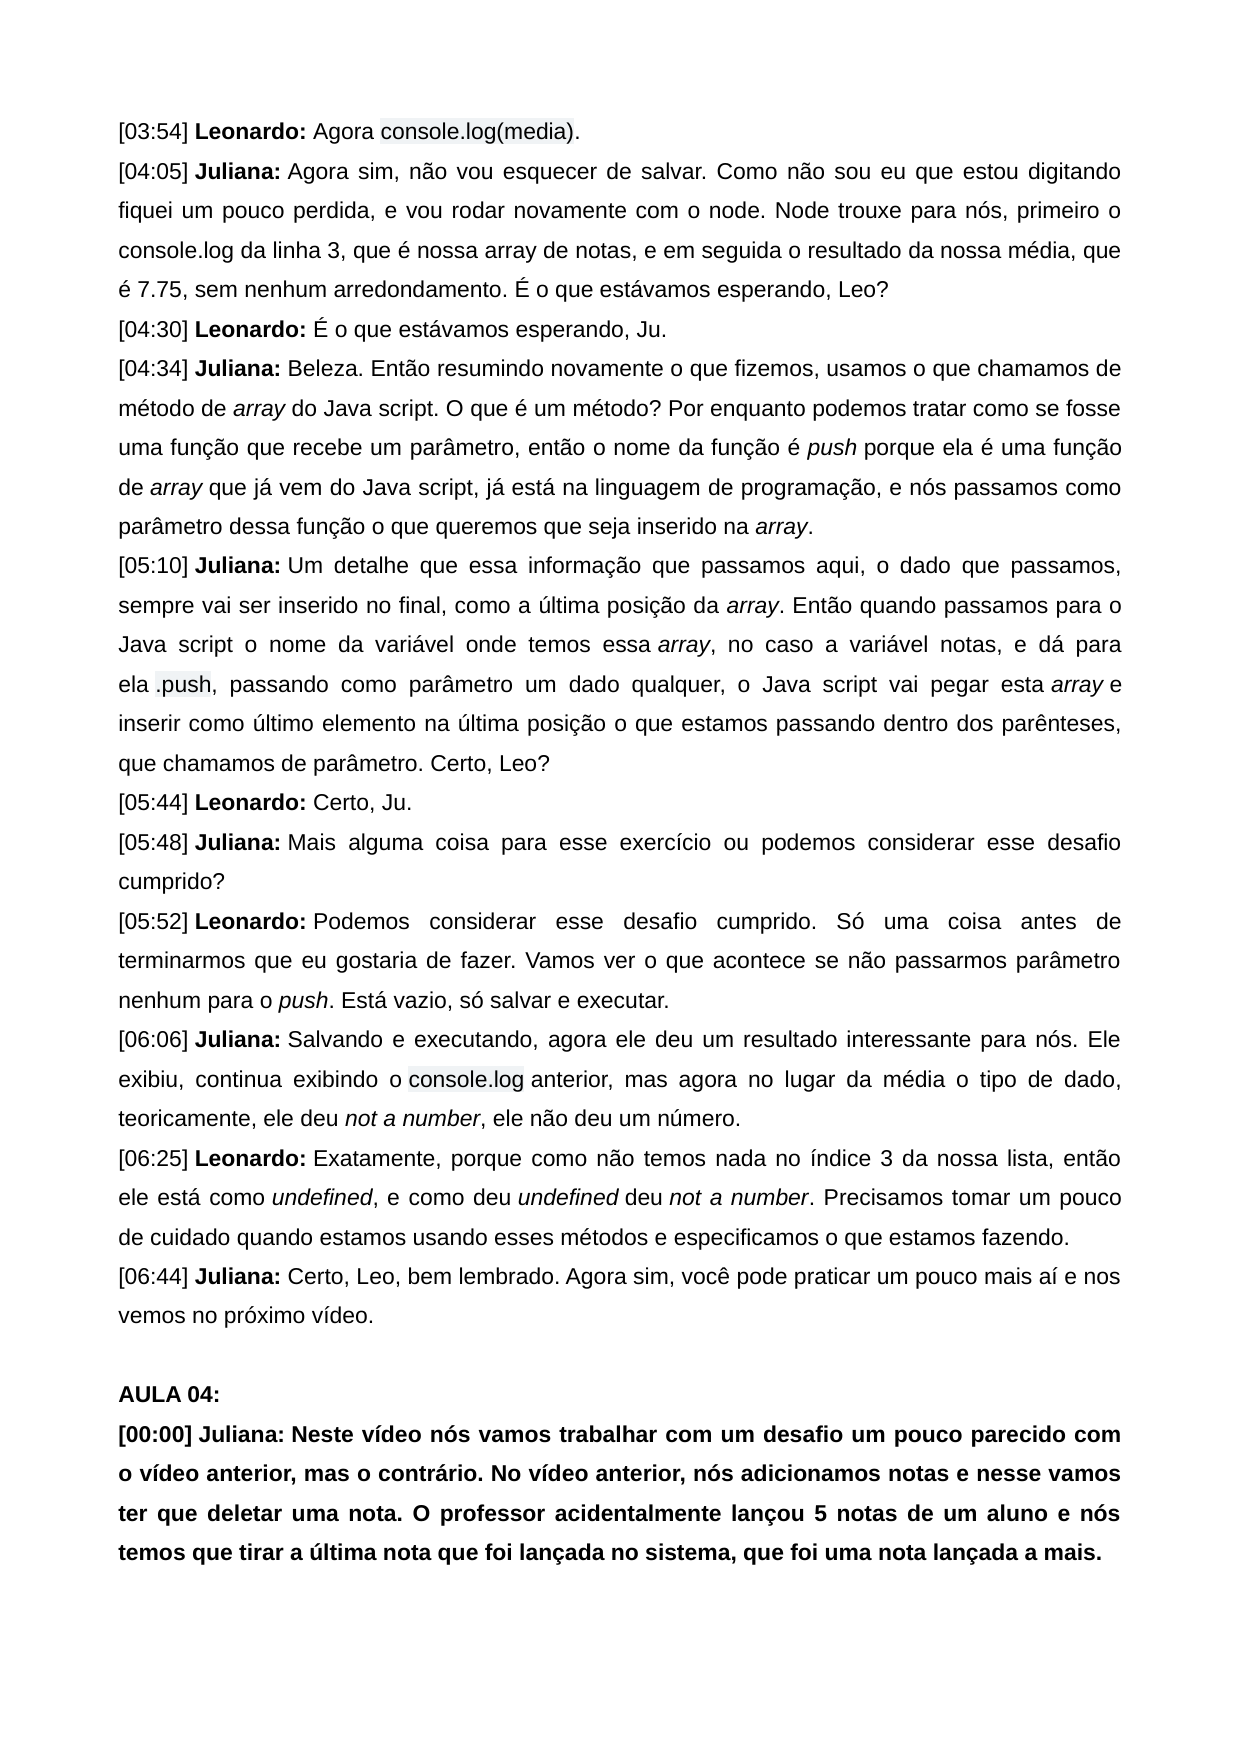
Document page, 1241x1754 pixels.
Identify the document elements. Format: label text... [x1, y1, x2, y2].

text [06:25] Leonardo: Exatamente, porque como não temos nada no índice 3 da nossa lista, então ele está como undefined, e como deu undefined deu not a number. Precisamos tomar um pouco de cuidado quando estamos usando esses métodos e especificamos o que estamos fazendo. [118, 1144, 1122, 1250]
text [00:00] Juliana: Neste vídeo nós vamos trabalhar com um desafio um pouco parecido com o vídeo anterior, mas o contrário. No vídeo anterior, nós adicionamos notas e nesse vamos ter que deletar uma nota. O professor acidentalmente lançou 5 notas de um aluno e nós temos que tirar a última nota que foi lançada no sistema, que foi uma nota lançada a mais. [118, 1421, 1122, 1566]
text [04:05] Juliana: Agora sim, não vou esquecer de salvar. Como não sou eu que estou digitando fiquei um pouco perdida, e vou rodar novamente com o node. Node trouxe para nós, primeiro o console.log da linha 3, que é nossa array de notas, e em seguida o resultado da nossa média, que é 7.75, sem nenhum arredondamento. É o que estávamos esperando, Leo? [118, 158, 1122, 302]
text [04:34] Juliana: Beleza. Então resumindo novamente o que fizemos, usamos o que chamamos de método de array do Java script. O que é um método? Por enquanto podemos tratar como se fosse uma função que recebe um parâmetro, então o nome da função é push porque ela é uma função de array que já vem do Java script, já está na linguagem de programação, e nós passamos como parâmetro dessa função o que queremos que seja inserido na array. [118, 355, 1122, 539]
text [05:10] Juliana: Um detalhe que essa informação que passamos aqui, o dado que passamos, sempre vai ser inserido no final, como a última posição da array. Então quando passamos para o Java script o nome da variável onde temos essa array, no caso a variável notas, e dá para ela .push, passando como parâmetro um dado qualquer, o Java script vai pegar esta array e inserir como último elemento na última posição o que estamos passando dentro dos parênteses, que chamamos de parâmetro. Certo, Leo? [118, 552, 1122, 776]
text [06:44] Juliana: Certo, Leo, bem lembrado. Agora sim, você pode praticar um pouco mais aí e nos vemos no próximo vídeo. [118, 1263, 1122, 1329]
text AULA 04: [118, 1381, 1122, 1408]
text [04:30] Leonardo: É o que estávamos esperando, Ju. [118, 316, 1122, 342]
text [06:06] Juliana: Salvando e executando, agora ele deu um resultado interessante para nós. Ele exibiu, continua exibindo o console.log anterior, mas agora no lugar da média o tipo de dado, teoricamente, ele deu not a number, ele não deu um número. [118, 1026, 1122, 1131]
text [05:52] Leonardo: Podemos considerar esse desafio cumprido. Só uma coisa antes de terminarmos que eu gostaria de fazer. Vamos ver o que acontece se não passarmos parâmetro nenhum para o push. Está vazio, só salvar e executar. [118, 908, 1122, 1013]
text [05:44] Leonardo: Certo, Ju. [118, 789, 1122, 816]
text [05:48] Juliana: Mais alguma coisa para esse exercício ou podemos considerar esse desafio cumprido? [118, 829, 1122, 894]
text [03:54] Leonardo: Agora console.log(media). [118, 118, 1122, 144]
